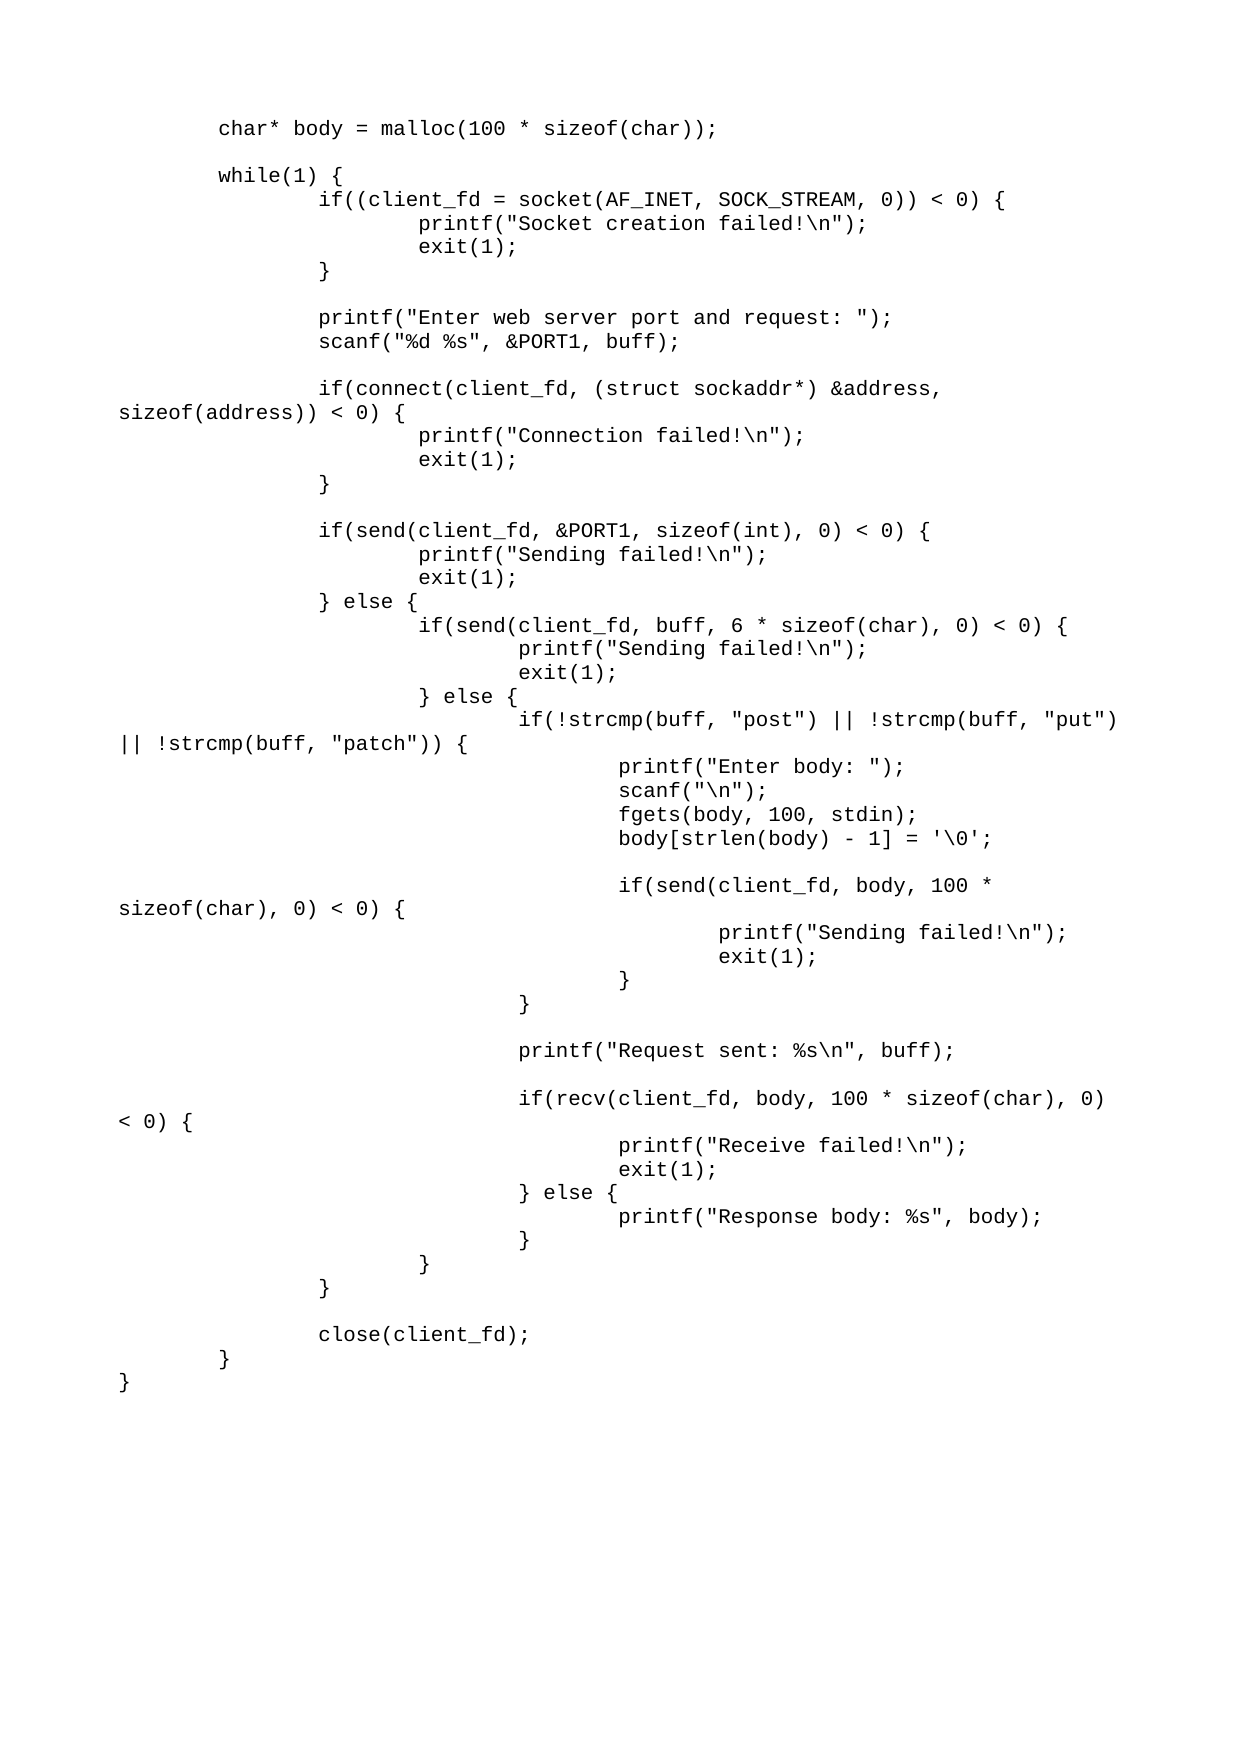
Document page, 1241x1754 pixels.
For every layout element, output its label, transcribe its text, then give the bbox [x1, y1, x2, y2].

text if((client_fd = socket(AF_INET, SOCK_STREAM, 0)) < 0) { [118, 189, 1122, 213]
text } else { [118, 1182, 1122, 1206]
text if(!strcmp(buff, "post") || !strcmp(buff, "put") || !strcmp(buff, "patch")) { [118, 709, 1122, 757]
text exit(1); [118, 1158, 1122, 1182]
text } [118, 1348, 1122, 1371]
text } else { [118, 591, 1122, 615]
text exit(1); [118, 236, 1122, 260]
text printf("Sending failed!\n"); [118, 638, 1122, 662]
text if(send(client_fd, &PORT1, sizeof(int), 0) < 0) { [118, 520, 1122, 544]
text body[strlen(body) - 1] = '\0'; [118, 827, 1122, 851]
text scanf("%d %s", &PORT1, buff); [118, 331, 1122, 354]
text printf("Sending failed!\n"); [118, 922, 1122, 946]
text printf("Request sent: %s\n", buff); [118, 1040, 1122, 1064]
text exit(1); [118, 567, 1122, 591]
text } [118, 993, 1122, 1017]
text if(connect(client_fd, (struct sockaddr*) &address, sizeof(address)) < 0) { [118, 378, 1122, 426]
text printf("Receive failed!\n"); [118, 1135, 1122, 1158]
text printf("Enter body: "); [118, 757, 1122, 780]
text if(send(client_fd, body, 100 * sizeof(char), 0) < 0) { [118, 875, 1122, 922]
text scanf("\n"); [118, 780, 1122, 804]
text if(recv(client_fd, body, 100 * sizeof(char), 0) < 0) { [118, 1088, 1122, 1135]
text } [118, 473, 1122, 496]
text while(1) { [118, 165, 1122, 189]
text if(send(client_fd, buff, 6 * sizeof(char), 0) < 0) { [118, 615, 1122, 638]
text printf("Enter web server port and request: "); [118, 307, 1122, 331]
text printf("Connection failed!\n"); [118, 426, 1122, 449]
text printf("Socket creation failed!\n"); [118, 213, 1122, 236]
text exit(1); [118, 449, 1122, 473]
text fgets(body, 100, stdin); [118, 804, 1122, 827]
text } [118, 1277, 1122, 1300]
text printf("Response body: %s", body); [118, 1206, 1122, 1229]
text } [118, 969, 1122, 993]
text printf("Sending failed!\n"); [118, 544, 1122, 567]
text } [118, 1229, 1122, 1253]
text } [118, 260, 1122, 284]
text close(client_fd); [118, 1324, 1122, 1348]
text } else { [118, 686, 1122, 709]
text exit(1); [118, 946, 1122, 969]
text } [118, 1371, 1122, 1395]
text exit(1); [118, 662, 1122, 686]
text char* body = malloc(100 * sizeof(char)); [118, 118, 1122, 142]
text } [118, 1253, 1122, 1277]
